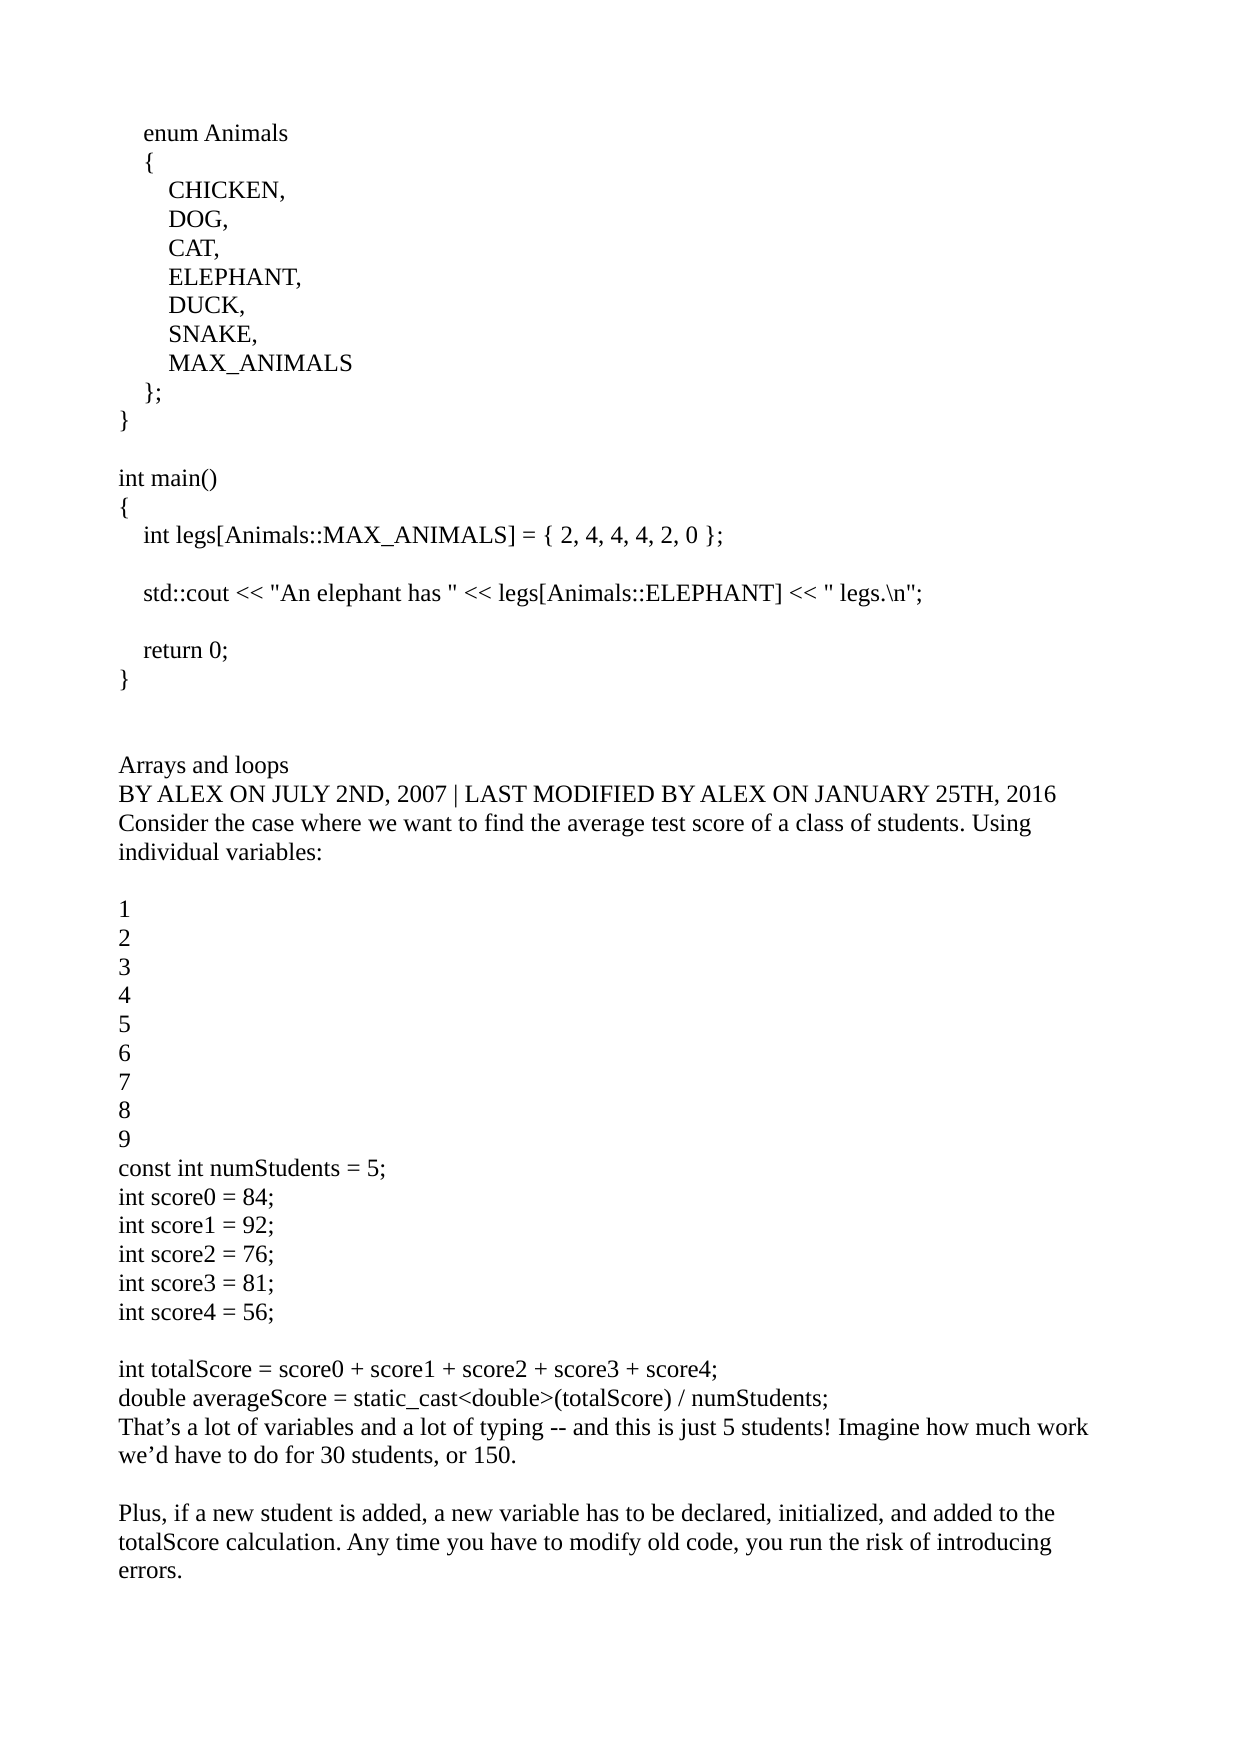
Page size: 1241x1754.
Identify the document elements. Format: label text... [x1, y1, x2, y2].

text enum Animals [118, 118, 1122, 147]
text DUCK, [118, 291, 1122, 319]
text Arrays and loops [118, 751, 1122, 779]
text 9 [118, 1124, 1122, 1153]
text Consider the case where we want to find the average test score of a class of students. Using individual variables: [118, 808, 1122, 866]
text Plus, if a new student is added, a new variable has to be declared, initialized, and added to the totalScore calculation. Any time you have to modify old code, you run the risk of introducing errors. [118, 1498, 1122, 1584]
text const int numStudents = 5; [118, 1153, 1122, 1182]
text } [118, 664, 1122, 693]
text SNAKE, [118, 319, 1122, 348]
text 8 [118, 1096, 1122, 1124]
text int totalScore = score0 + score1 + score2 + score3 + score4; [118, 1354, 1122, 1383]
text int score1 = 92; [118, 1211, 1122, 1239]
text 6 [118, 1038, 1122, 1067]
text int score4 = 56; [118, 1297, 1122, 1326]
text DOG, [118, 204, 1122, 233]
text 4 [118, 981, 1122, 1009]
text { [118, 492, 1122, 521]
text }; [118, 377, 1122, 406]
text 7 [118, 1067, 1122, 1096]
text return 0; [118, 636, 1122, 664]
text 1 [118, 894, 1122, 923]
text int score3 = 81; [118, 1268, 1122, 1297]
text std::cout << "An elephant has " << legs[Animals::ELEPHANT] << " legs.\n"; [118, 578, 1122, 607]
text 5 [118, 1009, 1122, 1038]
text MAX_ANIMALS [118, 348, 1122, 377]
text int score2 = 76; [118, 1239, 1122, 1268]
text { [118, 147, 1122, 176]
text CHICKEN, [118, 176, 1122, 204]
text int legs[Animals::MAX_ANIMALS] = { 2, 4, 4, 4, 2, 0 }; [118, 521, 1122, 549]
text CAT, [118, 233, 1122, 262]
text 3 [118, 952, 1122, 981]
text int main() [118, 463, 1122, 492]
text That’s a lot of variables and a lot of typing -- and this is just 5 students! Imagine how much work we’d have to do for 30 students, or 150. [118, 1412, 1122, 1469]
text BY ALEX ON JULY 2ND, 2007 | LAST MODIFIED BY ALEX ON JANUARY 25TH, 2016 [118, 779, 1122, 808]
text } [118, 406, 1122, 434]
text ELEPHANT, [118, 262, 1122, 291]
text double averageScore = static_cast<double>(totalScore) / numStudents; [118, 1383, 1122, 1412]
text 2 [118, 923, 1122, 952]
text int score0 = 84; [118, 1182, 1122, 1211]
